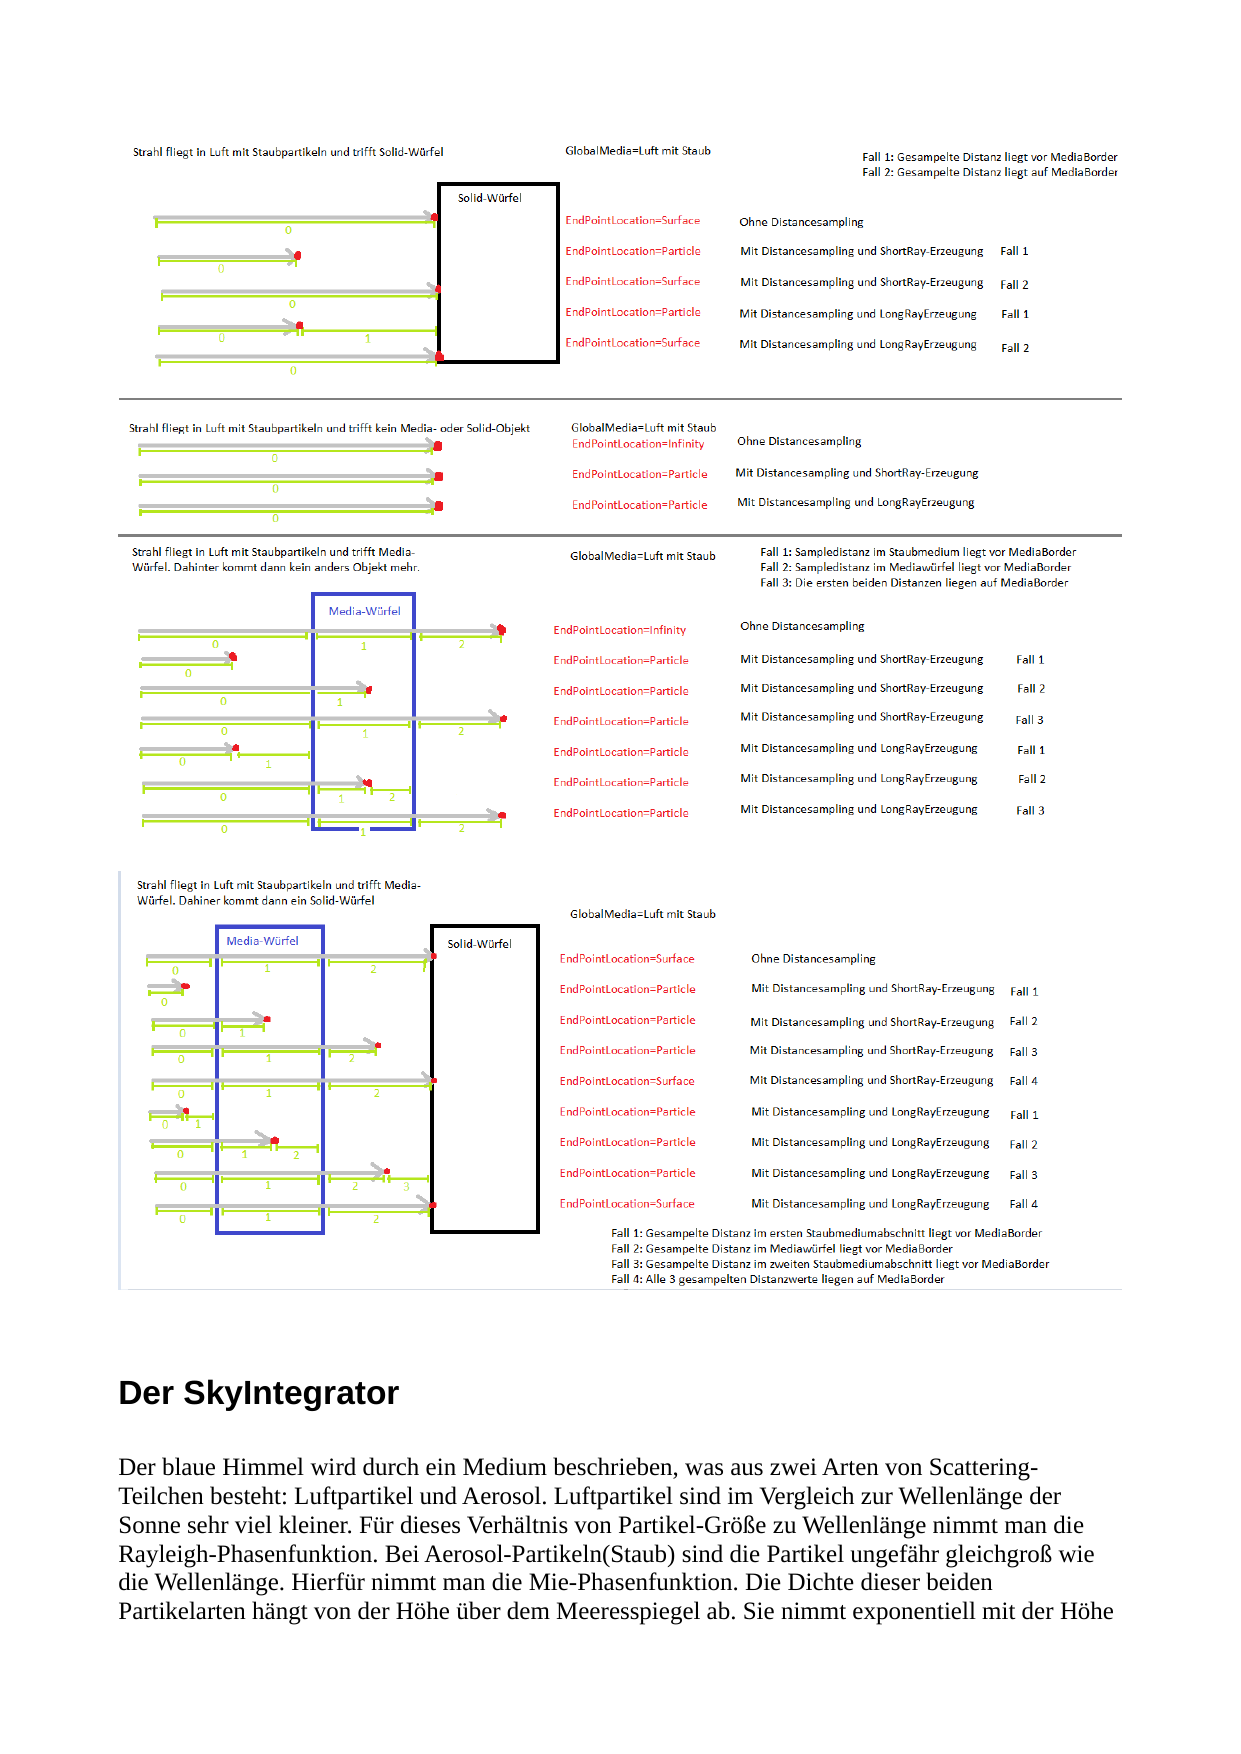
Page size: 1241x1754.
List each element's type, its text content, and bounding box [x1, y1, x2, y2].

picture [118, 871, 1122, 1290]
picture [118, 118, 1122, 843]
text Der blaue Himmel wird durch ein Medium beschrieben, was aus zwei Arten von Scattering-Teilchen besteht: Luftpartikel und Aerosol. Luftpartikel sind im Vergleich zur Wellenlänge der Sonne sehr viel kleiner. Für dieses Verhältnis von Partikel-Größe zu Wellenlänge nimmt man die Rayleigh-Phasenfunktion. Bei Aerosol-Partikeln(Staub) sind die Partikel ungefähr gleichgroß wie die Wellenlänge. Hierfür nimmt man die Mie-Phasenfunktion. Die Dichte dieser beiden Partikelarten hängt von der Höhe über dem Meeresspiegel ab. Sie nimmt exponentiell mit der Höhe ab. Der Faktor f, um den die Partikeldichte abhängig von der Höhe h abnimmt lautet . H ist die Anzahl der Meter über Meereshöhe. ScaleHeigh ist eine feste Zahl, die bei den Rayleigh-Teilchen auf 7994 Meter und bei den Mie-Teilchen auf 1200 Meter festgelegt wurde. Wenn ich den Attenuation-Term von ein FullPath berechnen will, dann muss ich das Integral über den Scattering- und Absorbation-Coeffizient entlang des Strahls berechnen. [118, 1452, 1122, 1625]
subtitle Der SkyIntegrator [118, 1372, 1122, 1411]
